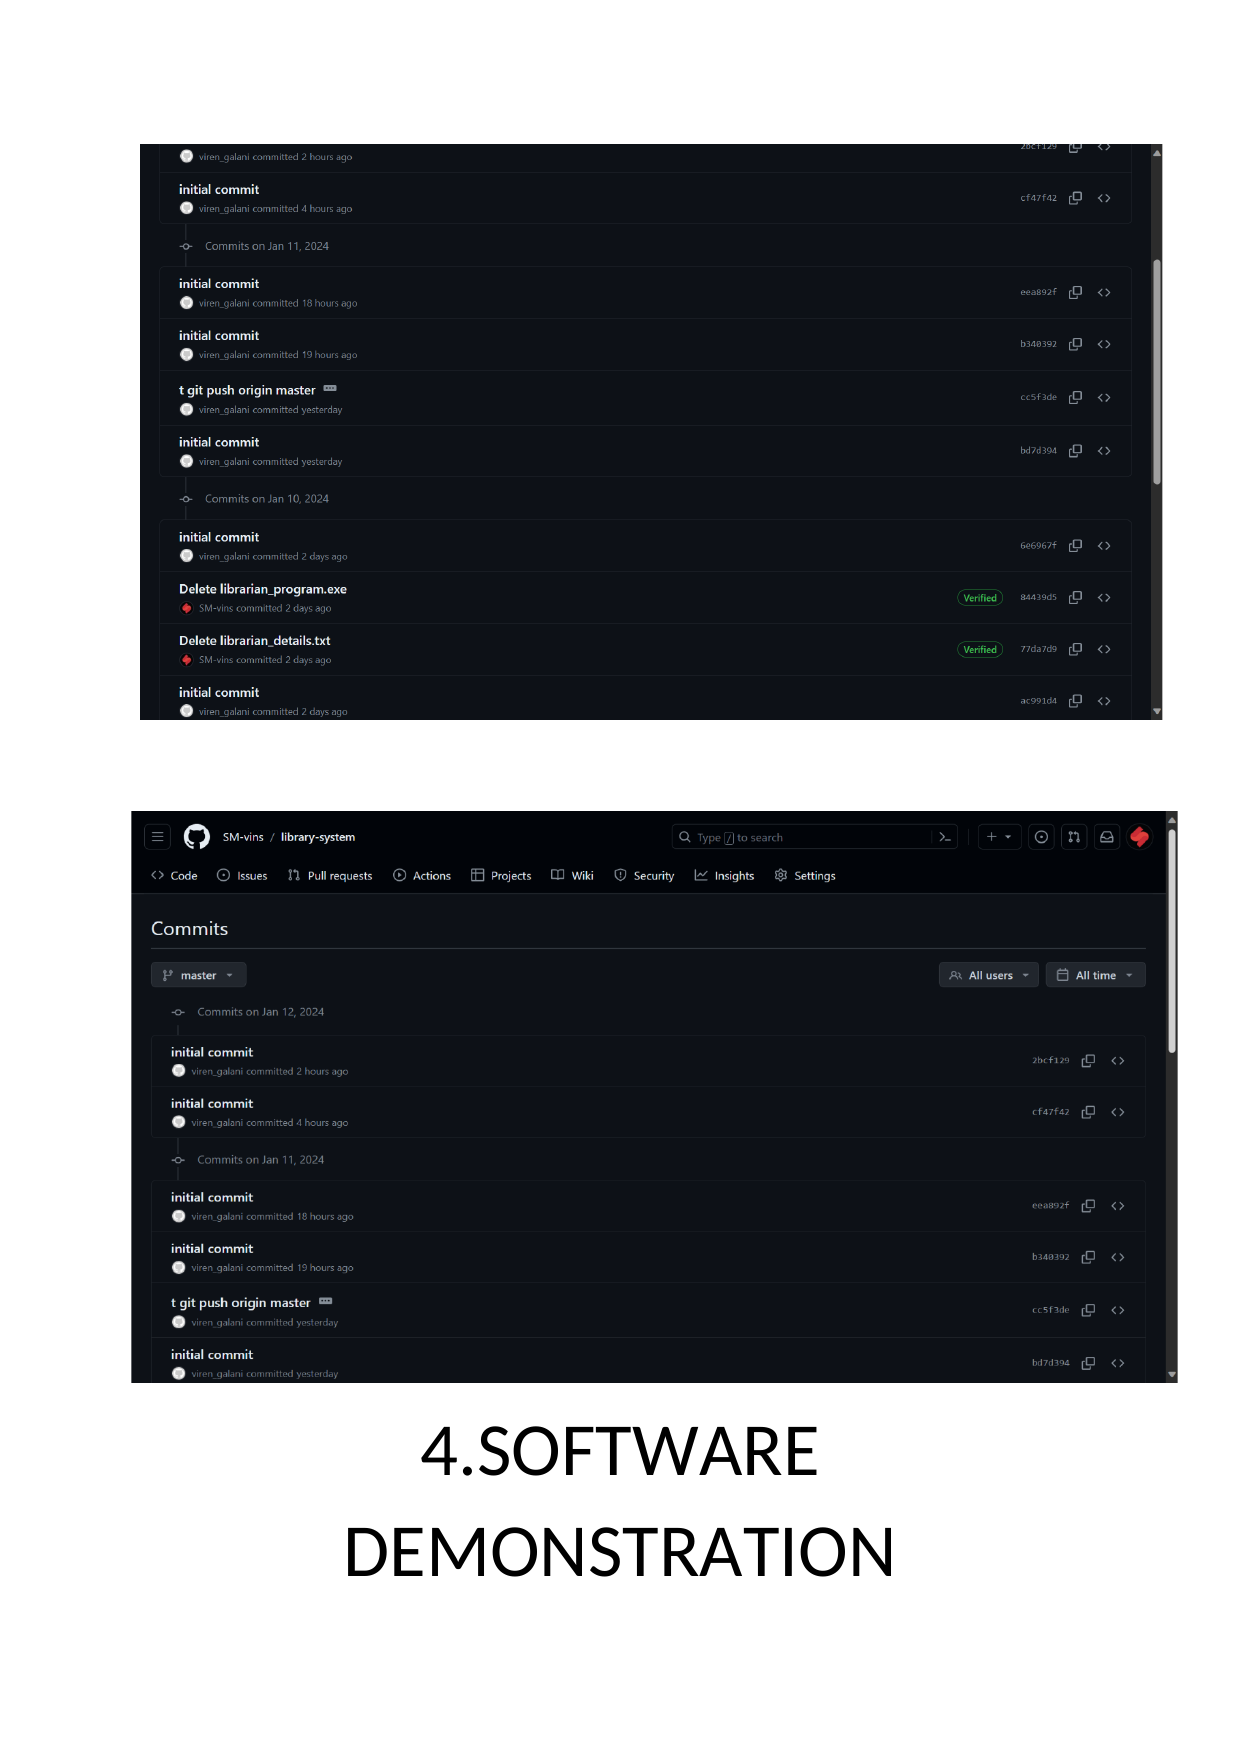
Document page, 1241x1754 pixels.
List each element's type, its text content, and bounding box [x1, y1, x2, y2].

text 4.SOFTWARE DEMONSTRATION [150, 1402, 1090, 1595]
